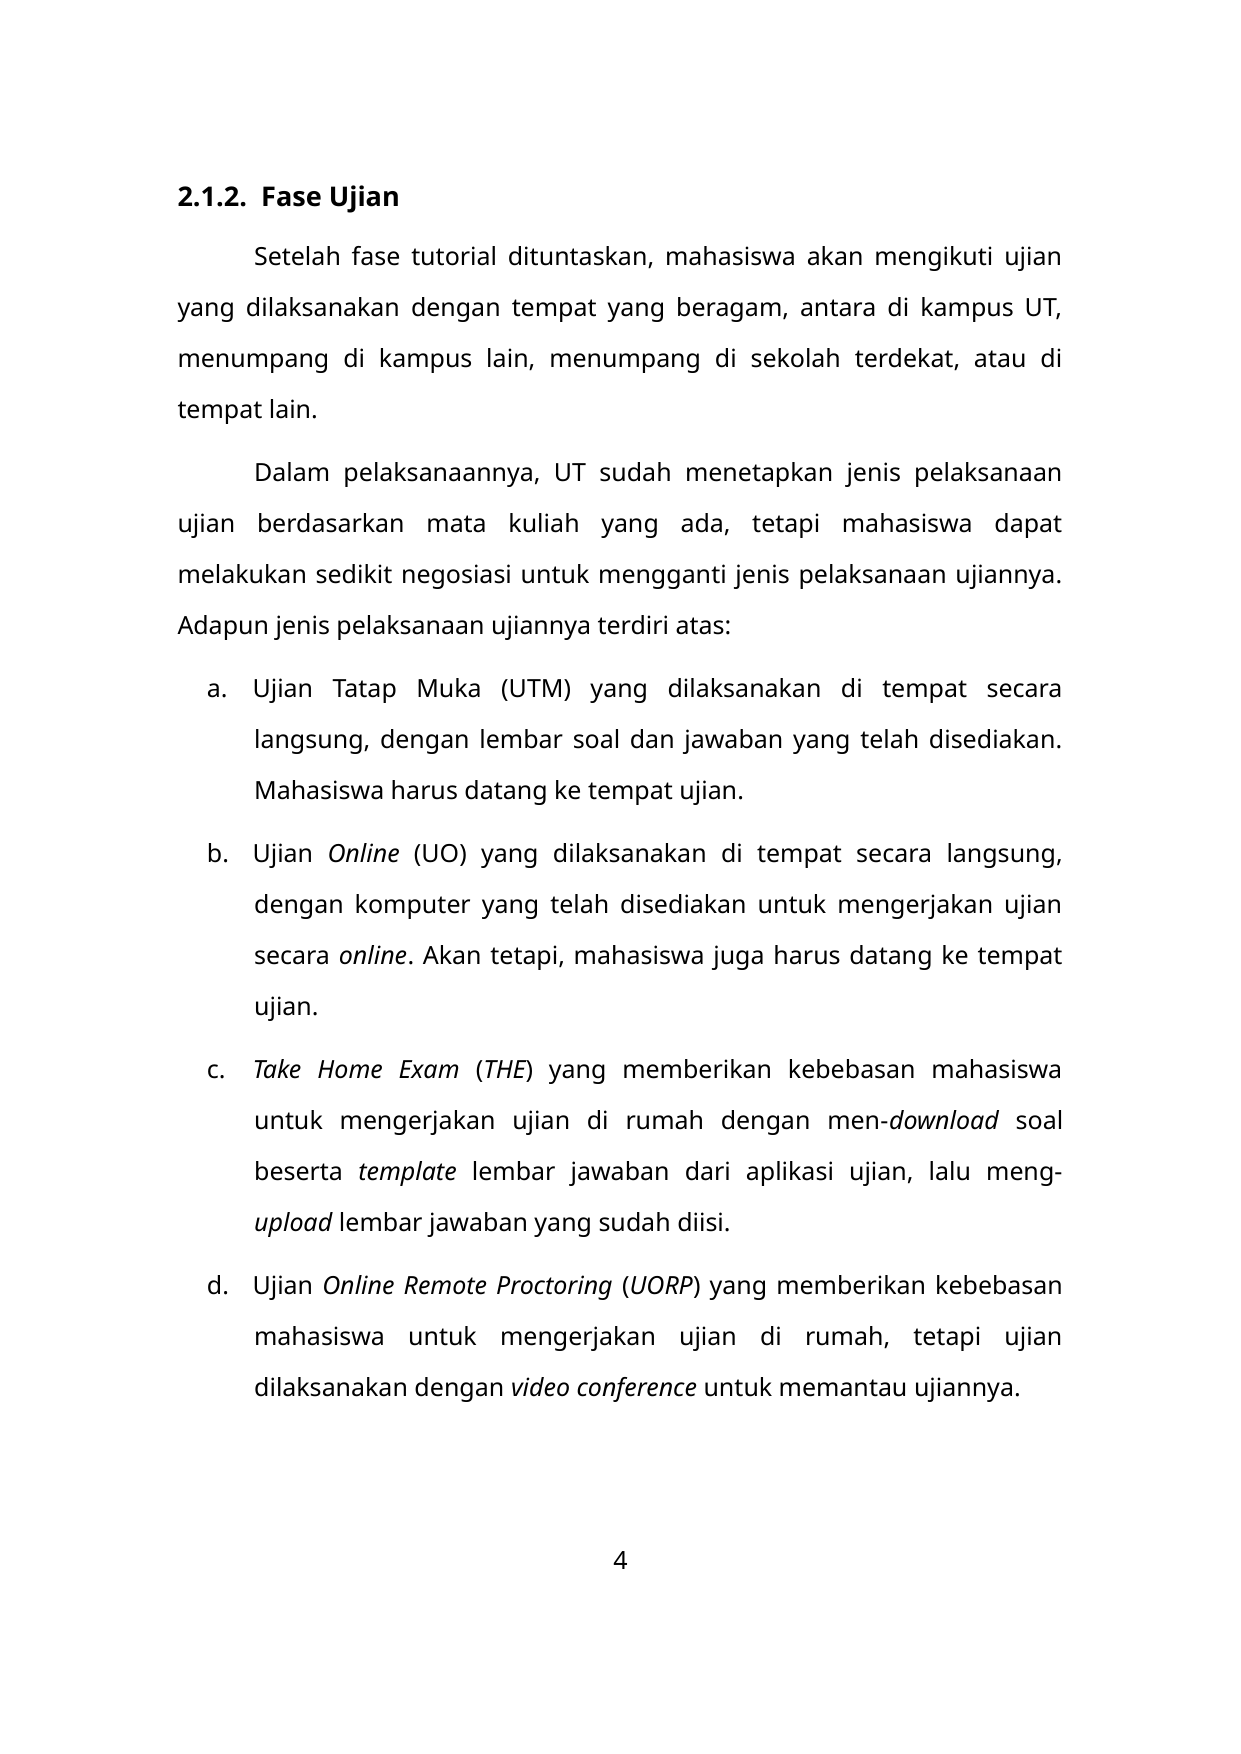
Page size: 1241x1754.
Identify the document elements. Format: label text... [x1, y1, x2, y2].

list Ujian Tatap Muka (UTM) yang dilaksanakan di tempat secara langsung, dengan lembar soal dan jawaban yang telah disediakan. Mahasiswa harus datang ke tempat ujian. [207, 671, 1063, 807]
list Ujian Online (UO) yang dilaksanakan di tempat secara langsung, dengan komputer yang telah disediakan untuk mengerjakan ujian secara online. Akan tetapi, mahasiswa juga harus datang ke tempat ujian. [207, 836, 1063, 1023]
subtitle 2.1.2. Fase Ujian [177, 177, 1063, 214]
list Ujian Online Remote Proctoring (UORP) yang memberikan kebebasan mahasiswa untuk mengerjakan ujian di rumah, tetapi ujian dilaksanakan dengan video conference untuk memantau ujiannya. [207, 1268, 1063, 1404]
text Dalam pelaksanaannya, UT sudah menetapkan jenis pelaksanaan ujian berdasarkan mata kuliah yang ada, tetapi mahasiswa dapat melakukan sedikit negosiasi untuk mengganti jenis pelaksanaan ujiannya. Adapun jenis pelaksanaan ujiannya terdiri atas: [177, 454, 1063, 642]
text Setelah fase tutorial dituntaskan, mahasiswa akan mengikuti ujian yang dilaksanakan dengan tempat yang beragam, antara di kampus UT, menumpang di kampus lain, menumpang di sekolah terdekat, atau di tempat lain. [177, 238, 1063, 426]
list Take Home Exam (THE) yang memberikan kebebasan mahasiswa untuk mengerjakan ujian di rumah dengan men-download soal beserta template lembar jawaban dari aplikasi ujian, lalu meng-upload lembar jawaban yang sudah diisi. [207, 1052, 1063, 1239]
